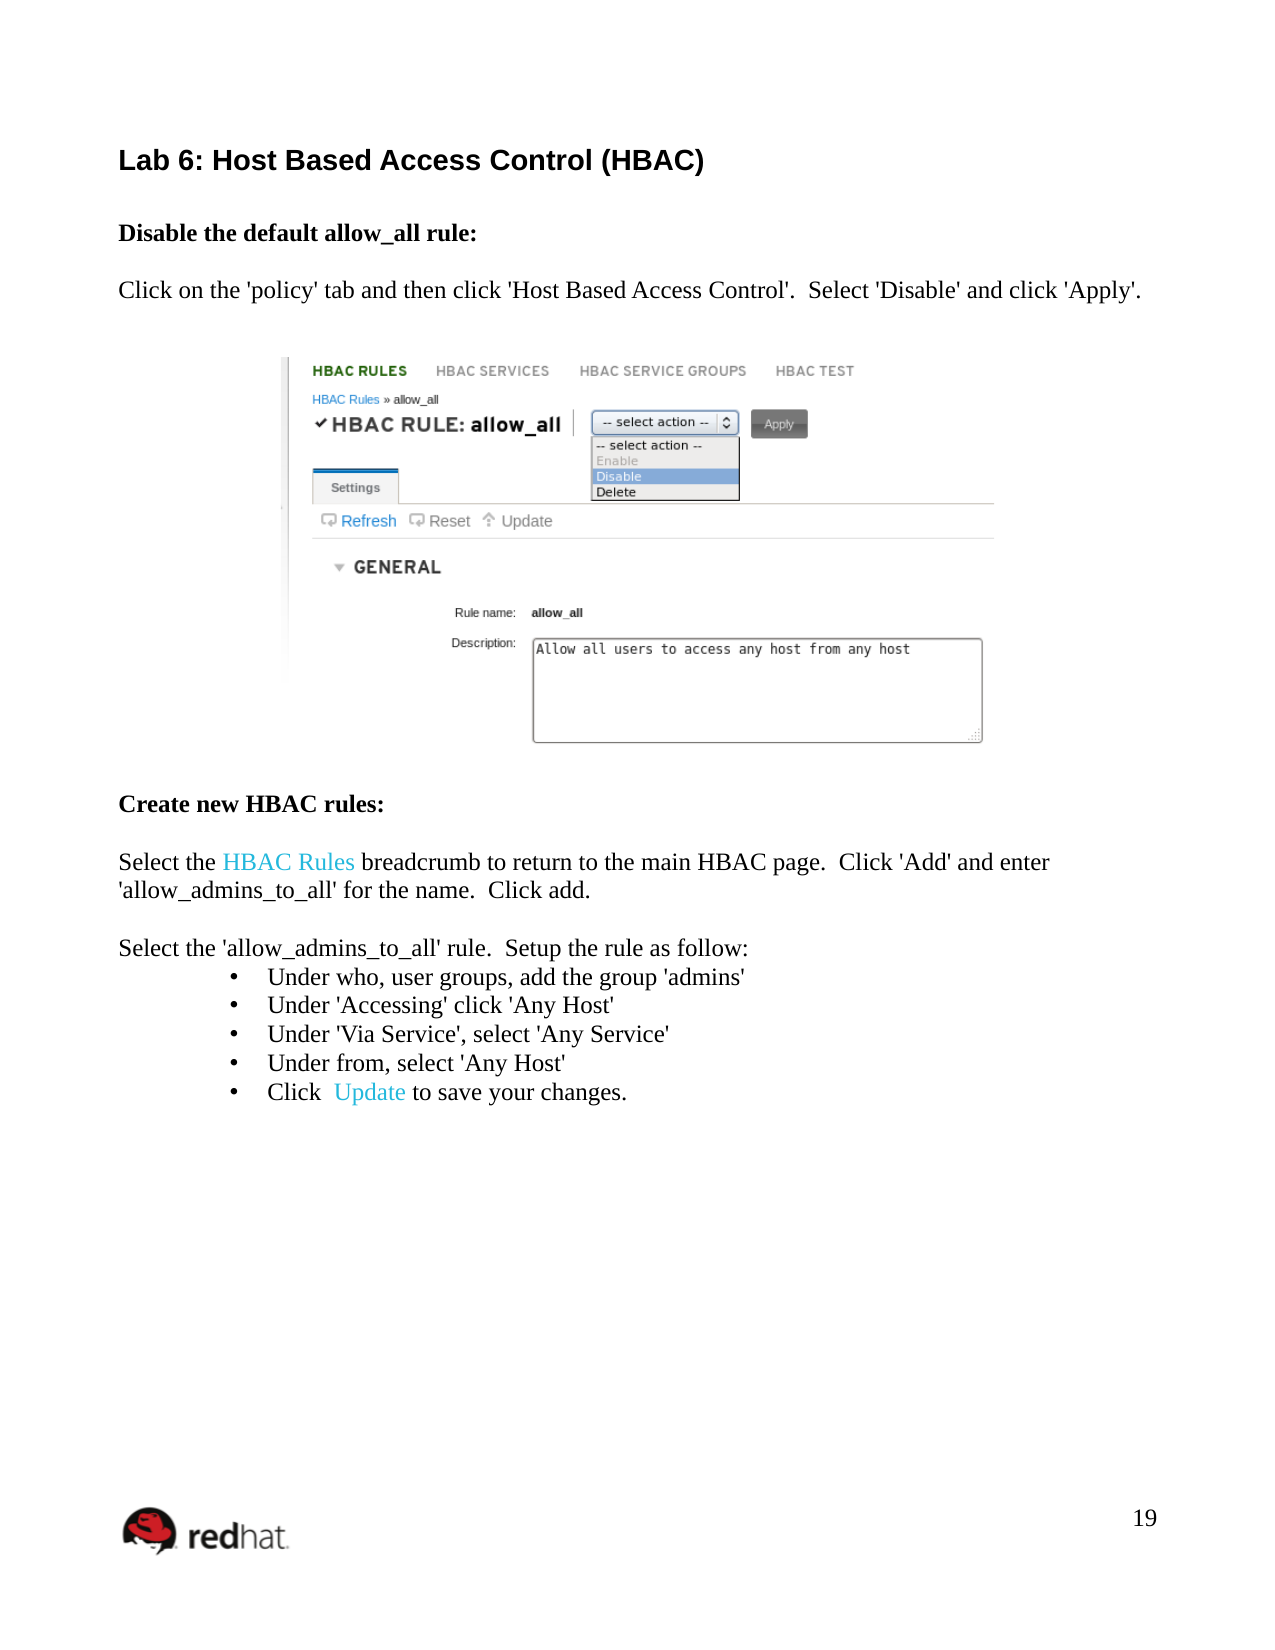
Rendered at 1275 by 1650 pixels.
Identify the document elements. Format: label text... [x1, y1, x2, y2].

text Click on the 'policy' tab and then click 'Host Based Access Control'. Select 'Disable' and click 'Apply'. [118, 275, 1157, 304]
list Under from, select 'Any Host' [229, 1048, 1157, 1077]
list Click Update to save your changes. [229, 1077, 1157, 1105]
list Under who, user groups, add the group 'admins' [229, 962, 1157, 990]
picture [280, 357, 995, 751]
text Disable the default allow_all rule: [118, 218, 1157, 247]
list Under 'Via Service', select 'Any Service' [229, 1019, 1157, 1048]
text Select the HBAC Rules breadcrumb to return to the main HBAC page. Click 'Add' and enter 'allow_admins_to_all' for the name. Click add. [118, 847, 1157, 904]
list Under 'Accessing' click 'Any Host' [229, 990, 1157, 1019]
text Create new HBAC rules: [118, 789, 1157, 818]
subtitle Lab 6: Host Based Access Control (HBAC) [118, 143, 1157, 177]
picture [118, 1503, 297, 1560]
text Select the 'allow_admins_to_all' rule. Setup the rule as follow: [118, 933, 1157, 962]
